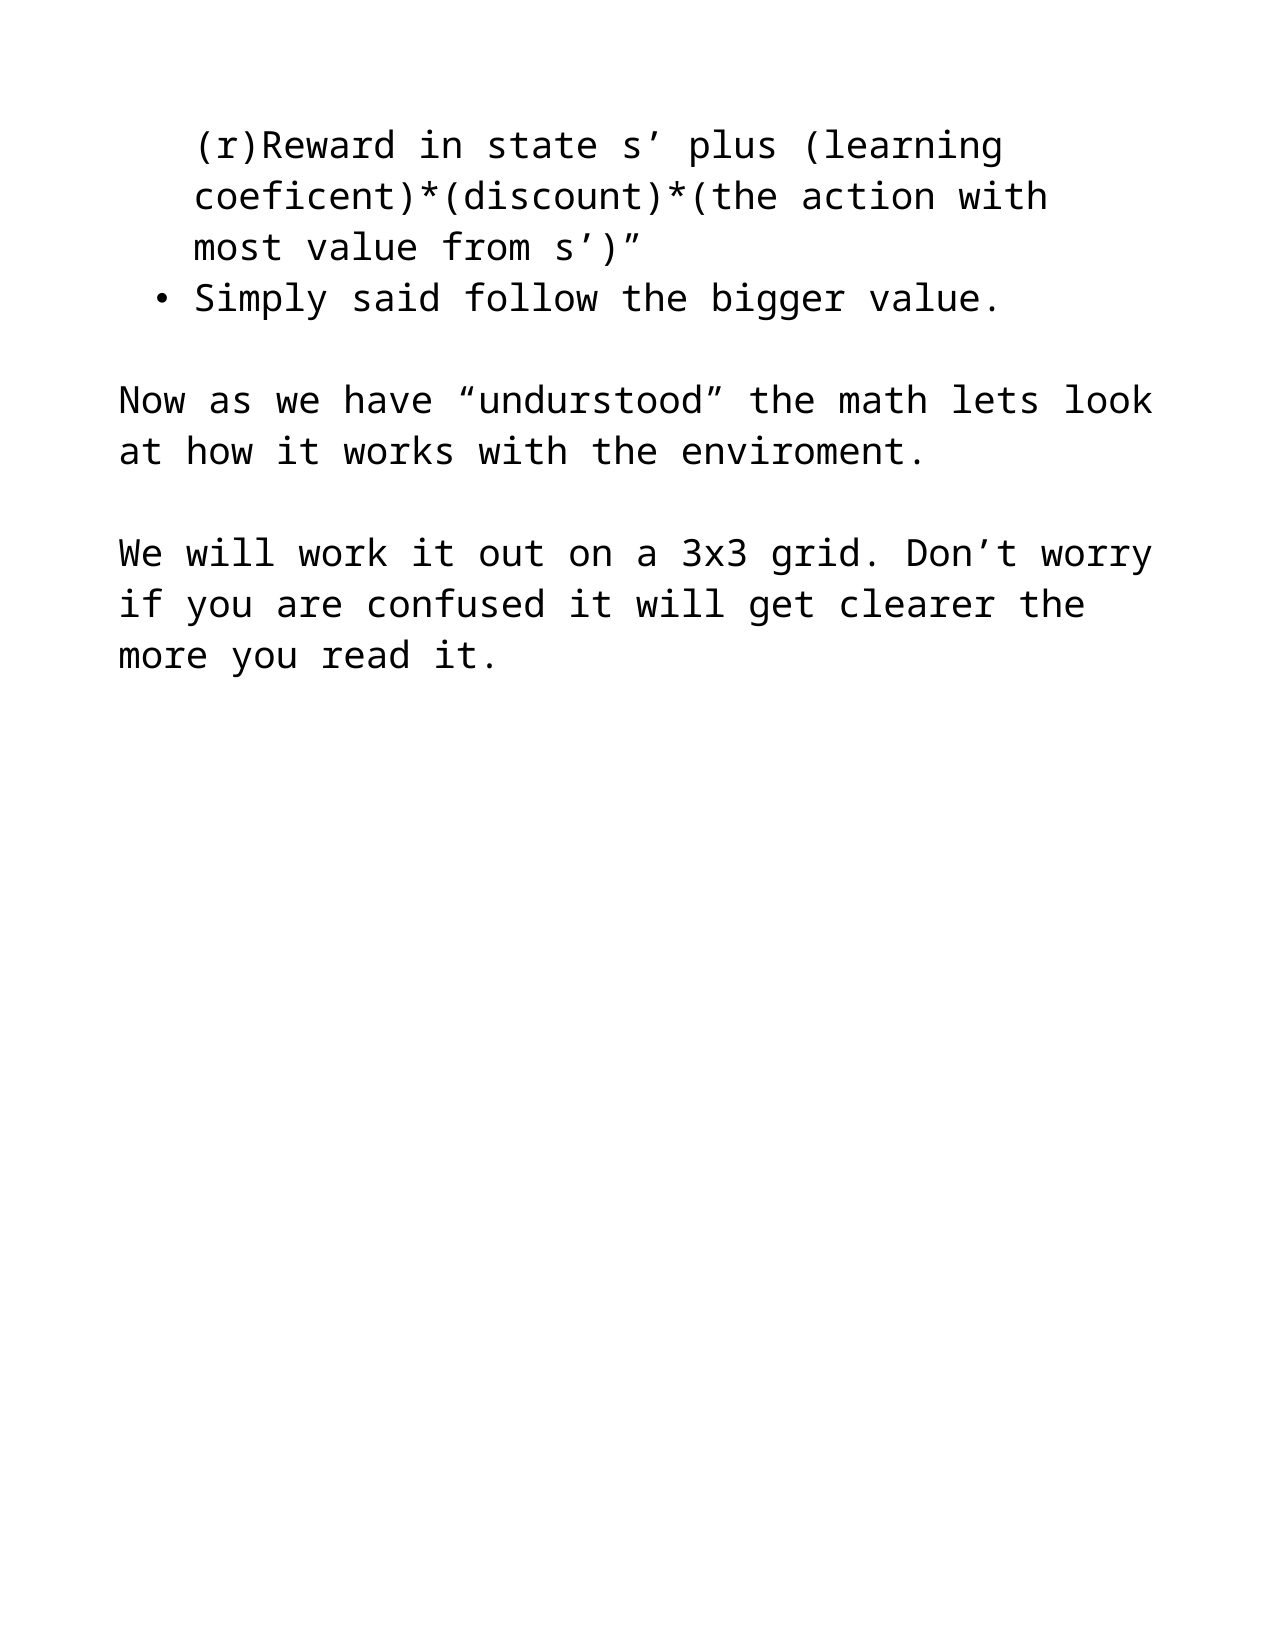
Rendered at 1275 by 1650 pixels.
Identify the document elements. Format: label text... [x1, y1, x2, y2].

text We will work it out on a 3x3 grid. Don’t worry if you are confused it will get clearer the more you read it. [118, 526, 1157, 679]
text Now as we have “undurstood” the math lets look at how it works with the enviroment. [118, 373, 1157, 475]
list Simply said follow the bigger value. [156, 271, 1157, 322]
list (r)Reward in state s’ plus (learning coeficent)*(discount)*(the action with most value from s’)” [156, 118, 1157, 271]
